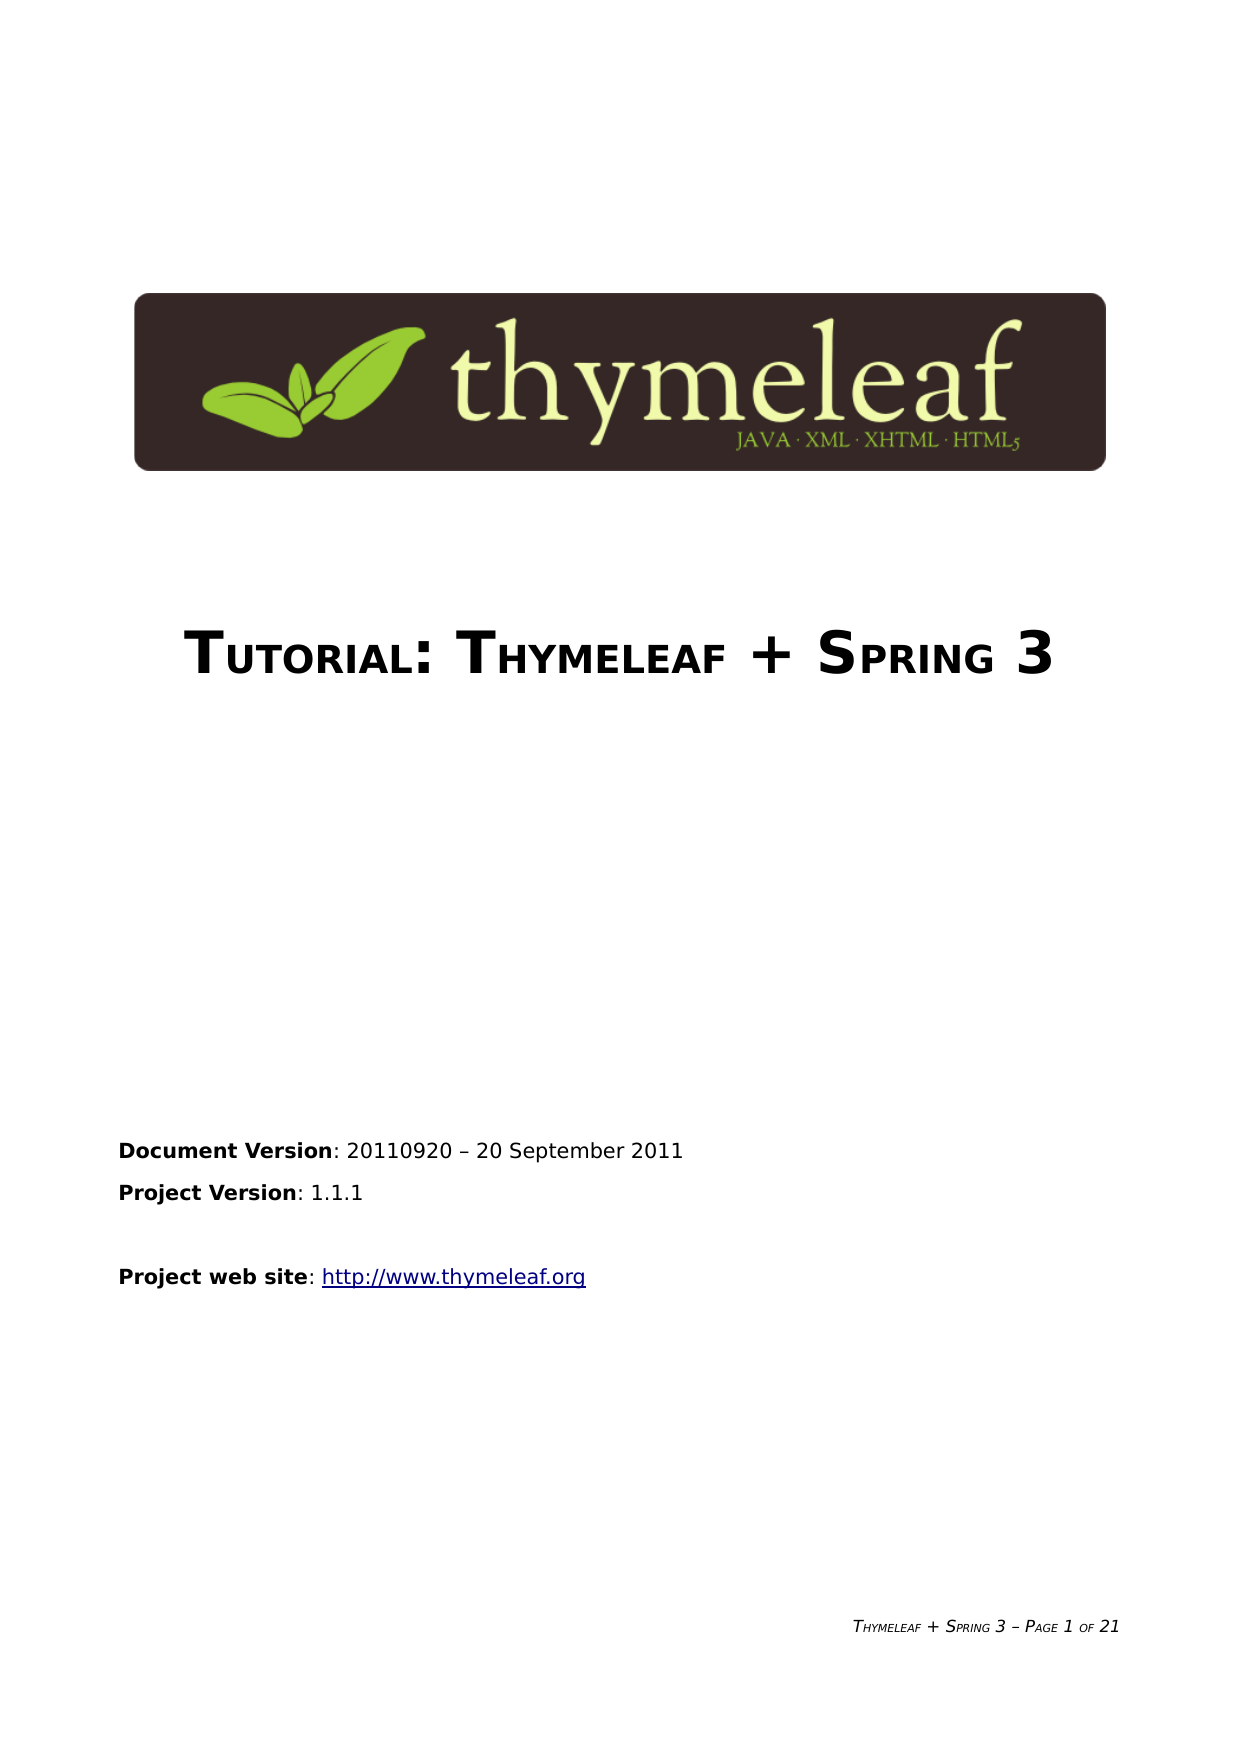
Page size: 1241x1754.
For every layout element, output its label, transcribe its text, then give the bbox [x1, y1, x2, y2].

picture [134, 293, 1106, 471]
title Tutorial: Thymeleaf + Spring 3 [118, 620, 1122, 688]
text Document Version: 20110920 – 20 September 2011 [118, 1139, 1122, 1164]
text Project web site: http://www.thymeleaf.org [118, 1265, 1122, 1289]
text Project Version: 1.1.1 [118, 1181, 1122, 1206]
